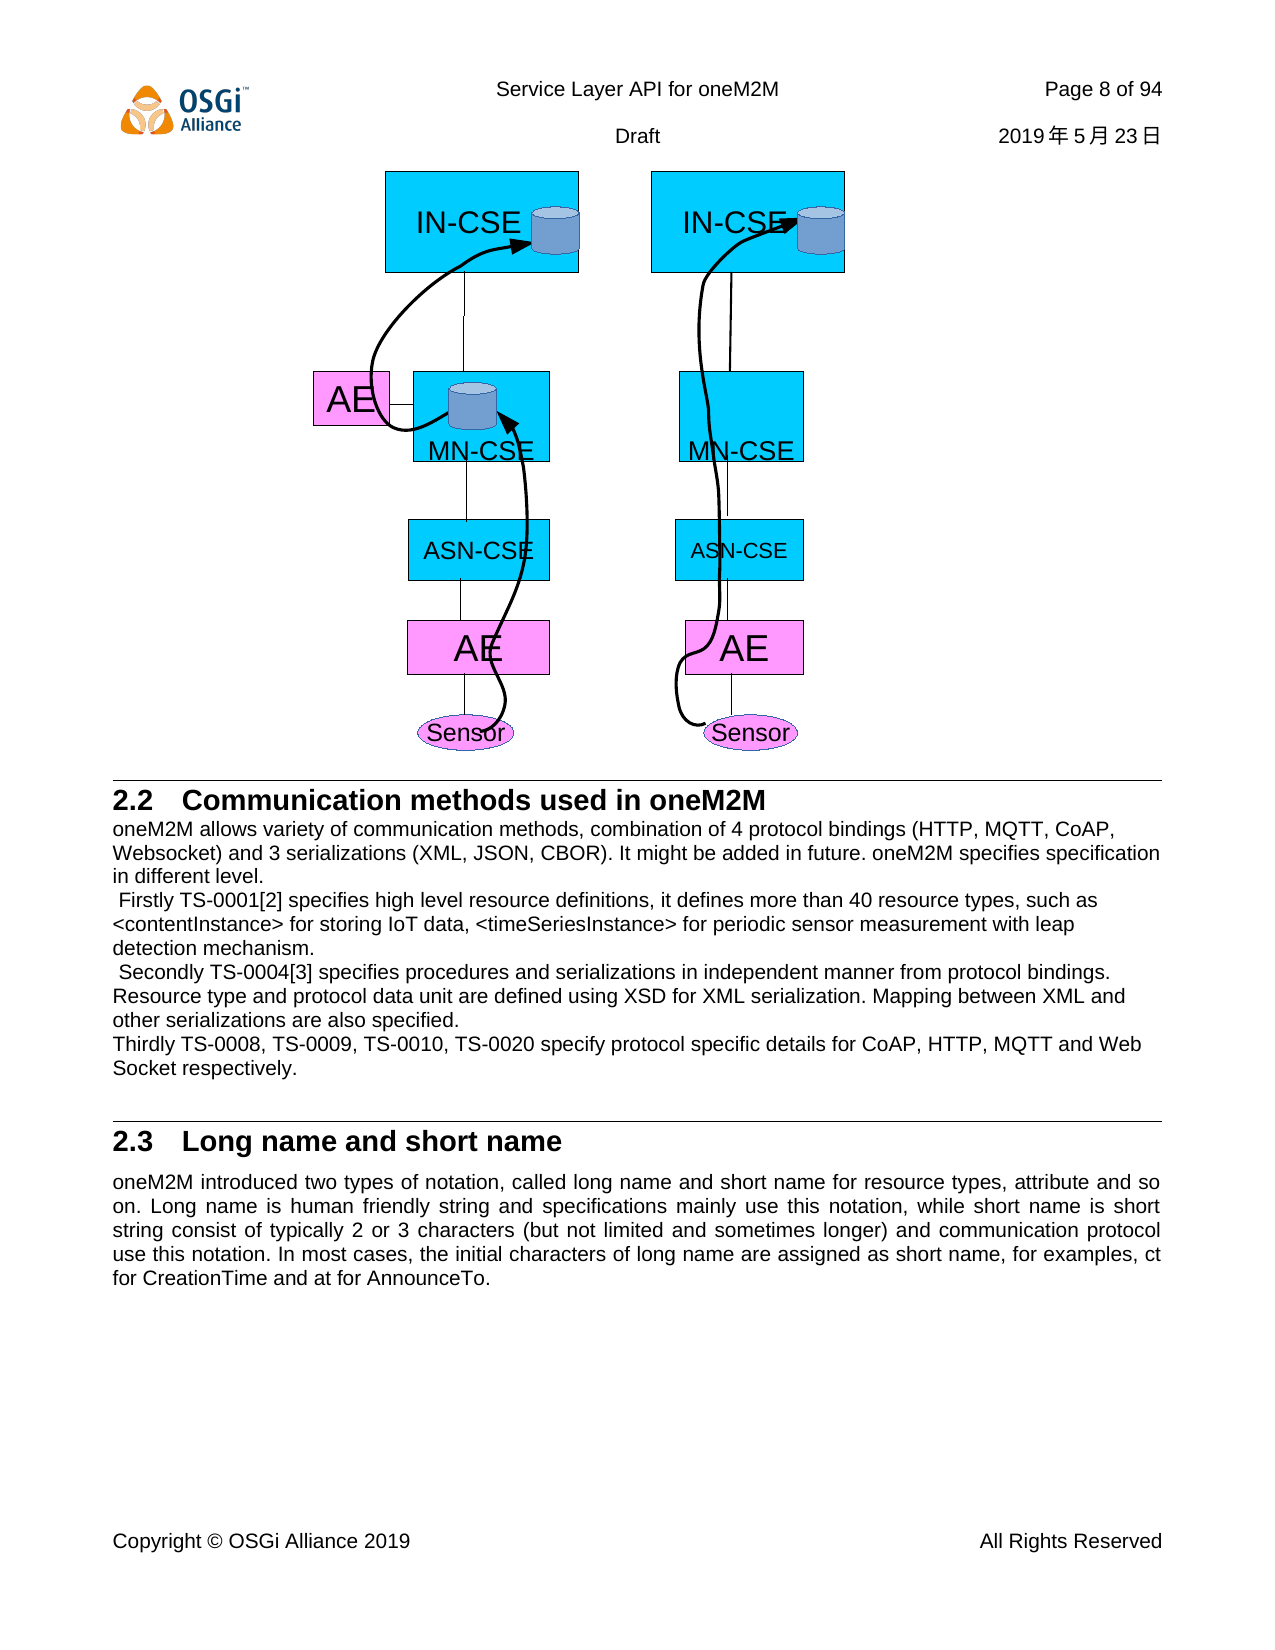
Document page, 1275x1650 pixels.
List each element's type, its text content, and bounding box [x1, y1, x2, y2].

text Secondly TS-0004[3] specifies procedures and serializations in independent manner from protocol bindings. Resource type and protocol data unit are defined using XSD for XML serialization. Mapping between XML and other serializations are also specified. [112, 960, 1162, 1032]
picture [113, 78, 257, 142]
text oneM2M introduced two types of notation, called long name and short name for resource types, attribute and so on. Long name is human friendly string and specifications mainly use this notation, while short name is short string consist of typically 2 or 3 characters (but not limited and sometimes longer) and communication protocol use this notation. In most cases, the initial characters of long name are assigned as short name, for examples, ct for CreationTime and at for AnnounceTo. [112, 1170, 1162, 1289]
text Firstly TS-0001[2] specifies high level resource definitions, it defines more than 40 resource types, such as <contentInstance> for storing IoT data, <timeSeriesInstance> for periodic sensor measurement with leap detection mechanism. [112, 888, 1162, 960]
subtitle Long name and short name [112, 1122, 1162, 1157]
text Thirdly TS-0008, TS-0009, TS-0010, TS-0020 specify protocol specific details for CoAP, HTTP, MQTT and Web Socket respectively. [112, 1032, 1162, 1080]
subtitle Communication methods used in oneM2M [112, 781, 1162, 816]
text oneM2M allows variety of communication methods, combination of 4 protocol bindings (HTTP, MQTT, CoAP, Websocket) and 3 serializations (XML, JSON, CBOR). It might be added in future. oneM2M specifies specification in different level. [112, 816, 1162, 888]
